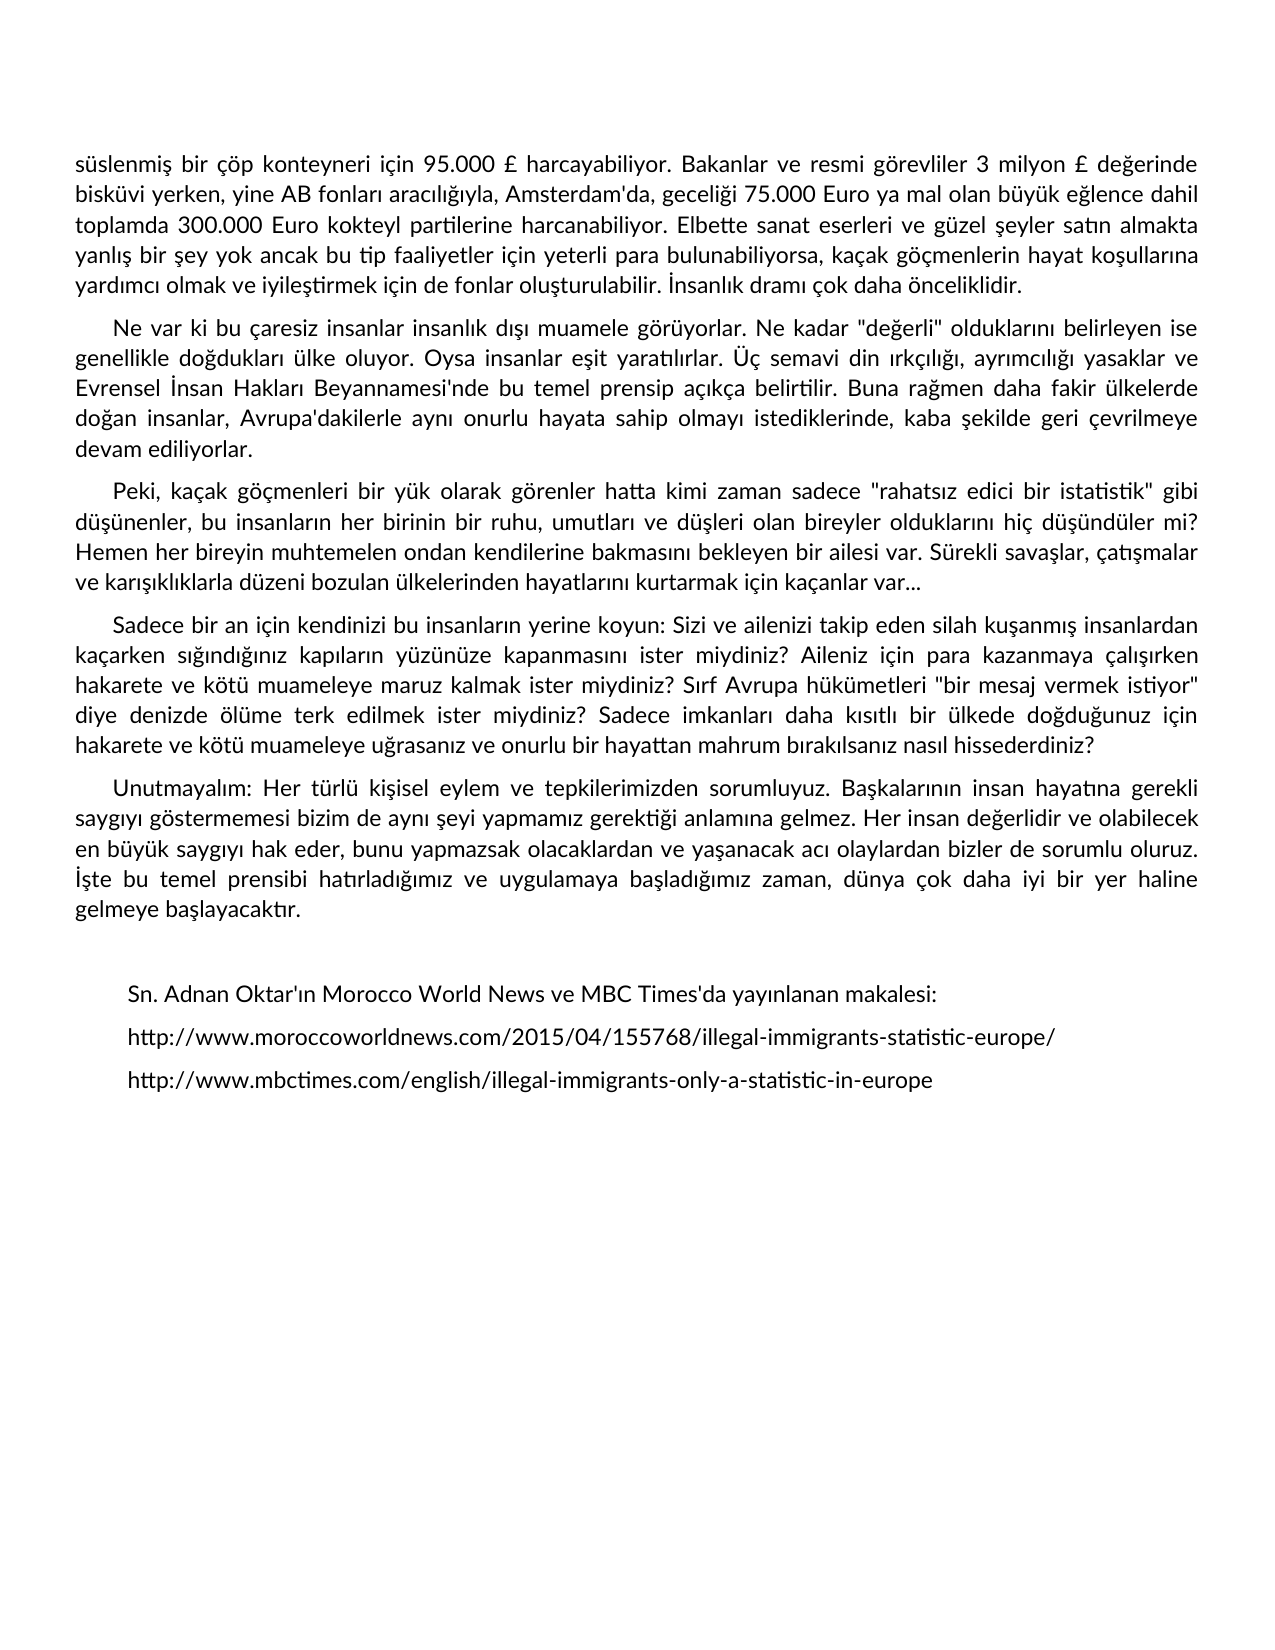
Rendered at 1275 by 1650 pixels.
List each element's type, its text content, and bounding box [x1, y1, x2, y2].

text Ne var ki bu çaresiz insanlar insanlık dışı muamele görüyorlar. Ne kadar "değerli" olduklarını belirleyen ise genellikle doğdukları ülke oluyor. Oysa insanlar eşit yaratılırlar. Üç semavi din ırkçılığı, ayrımcılığı yasaklar ve Evrensel İnsan Hakları Beyannamesi'nde bu temel prensip açıkça belirtilir. Buna rağmen daha fakir ülkelerde doğan insanlar, Avrupa'dakilerle aynı onurlu hayata sahip olmayı istediklerinde, kaba şekilde geri çevrilmeye devam ediliyorlar. [75, 313, 1200, 462]
text süslenmiş bir çöp konteyneri için 95.000 £ harcayabiliyor. Bakanlar ve resmi görevliler 3 milyon £ değerinde bisküvi yerken, yine AB fonları aracılığıyla, Amsterdam'da, geceliği 75.000 Euro ya mal olan büyük eğlence dahil toplamda 300.000 Euro kokteyl partilerine harcanabiliyor. Elbette sanat eserleri ve güzel şeyler satın almakta yanlış bir şey yok ancak bu tip faaliyetler için yeterli para bulunabiliyorsa, kaçak göçmenlerin hayat koşullarına yardımcı olmak ve iyileştirmek için de fonlar oluşturulabilir. İnsanlık dramı çok daha önceliklidir. [75, 150, 1200, 298]
text Peki, kaçak göçmenleri bir yük olarak görenler hatta kimi zaman sadece "rahatsız edici bir istatistik" gibi düşünenler, bu insanların her birinin bir ruhu, umutları ve düşleri olan bireyler olduklarını hiç düşündüler mi? Hemen her bireyin muhtemelen ondan kendilerine bakmasını bekleyen bir ailesi var. Sürekli savaşlar, çatışmalar ve karışıklıklarla düzeni bozulan ülkelerinden hayatlarını kurtarmak için kaçanlar var... [75, 477, 1200, 595]
text http://www.moroccoworldnews.com/2015/04/155768/illegal-immigrants-statistic-europe/ [127, 1023, 1177, 1050]
text http://www.mbctimes.com/english/illegal-immigrants-only-a-statistic-in-europe [127, 1066, 1177, 1093]
text Unutmayalım: Her türlü kişisel eylem ve tepkilerimizden sorumluyuz. Başkalarının insan hayatına gerekli saygıyı göstermemesi bizim de aynı şeyi yapmamız gerektiği anlamına gelmez. Her insan değerlidir ve olabilecek en büyük saygıyı hak eder, bunu yapmazsak olacaklardan ve yaşanacak acı olaylardan bizler de sorumlu oluruz. İşte bu temel prensibi hatırladığımız ve uygulamaya başladığımız zaman, dünya çok daha iyi bir yer haline gelmeye başlayacaktır. [75, 774, 1200, 922]
text Sn. Adnan Oktar'ın Morocco World News ve MBC Times'da yayınlanan makalesi: [127, 980, 1177, 1008]
text Sadece bir an için kendinizi bu insanların yerine koyun: Sizi ve ailenizi takip eden silah kuşanmış insanlardan kaçarken sığındığınız kapıların yüzünüze kapanmasını ister miydiniz? Aileniz için para kazanmaya çalışırken hakarete ve kötü muameleye maruz kalmak ister miydiniz? Sırf Avrupa hükümetleri "bir mesaj vermek istiyor" diye denizde ölüme terk edilmek ister miydiniz? Sadece imkanları daha kısıtlı bir ülkede doğduğunuz için hakarete ve kötü muameleye uğrasanız ve onurlu bir hayattan mahrum bırakılsanız nasıl hissederdiniz? [75, 610, 1200, 759]
